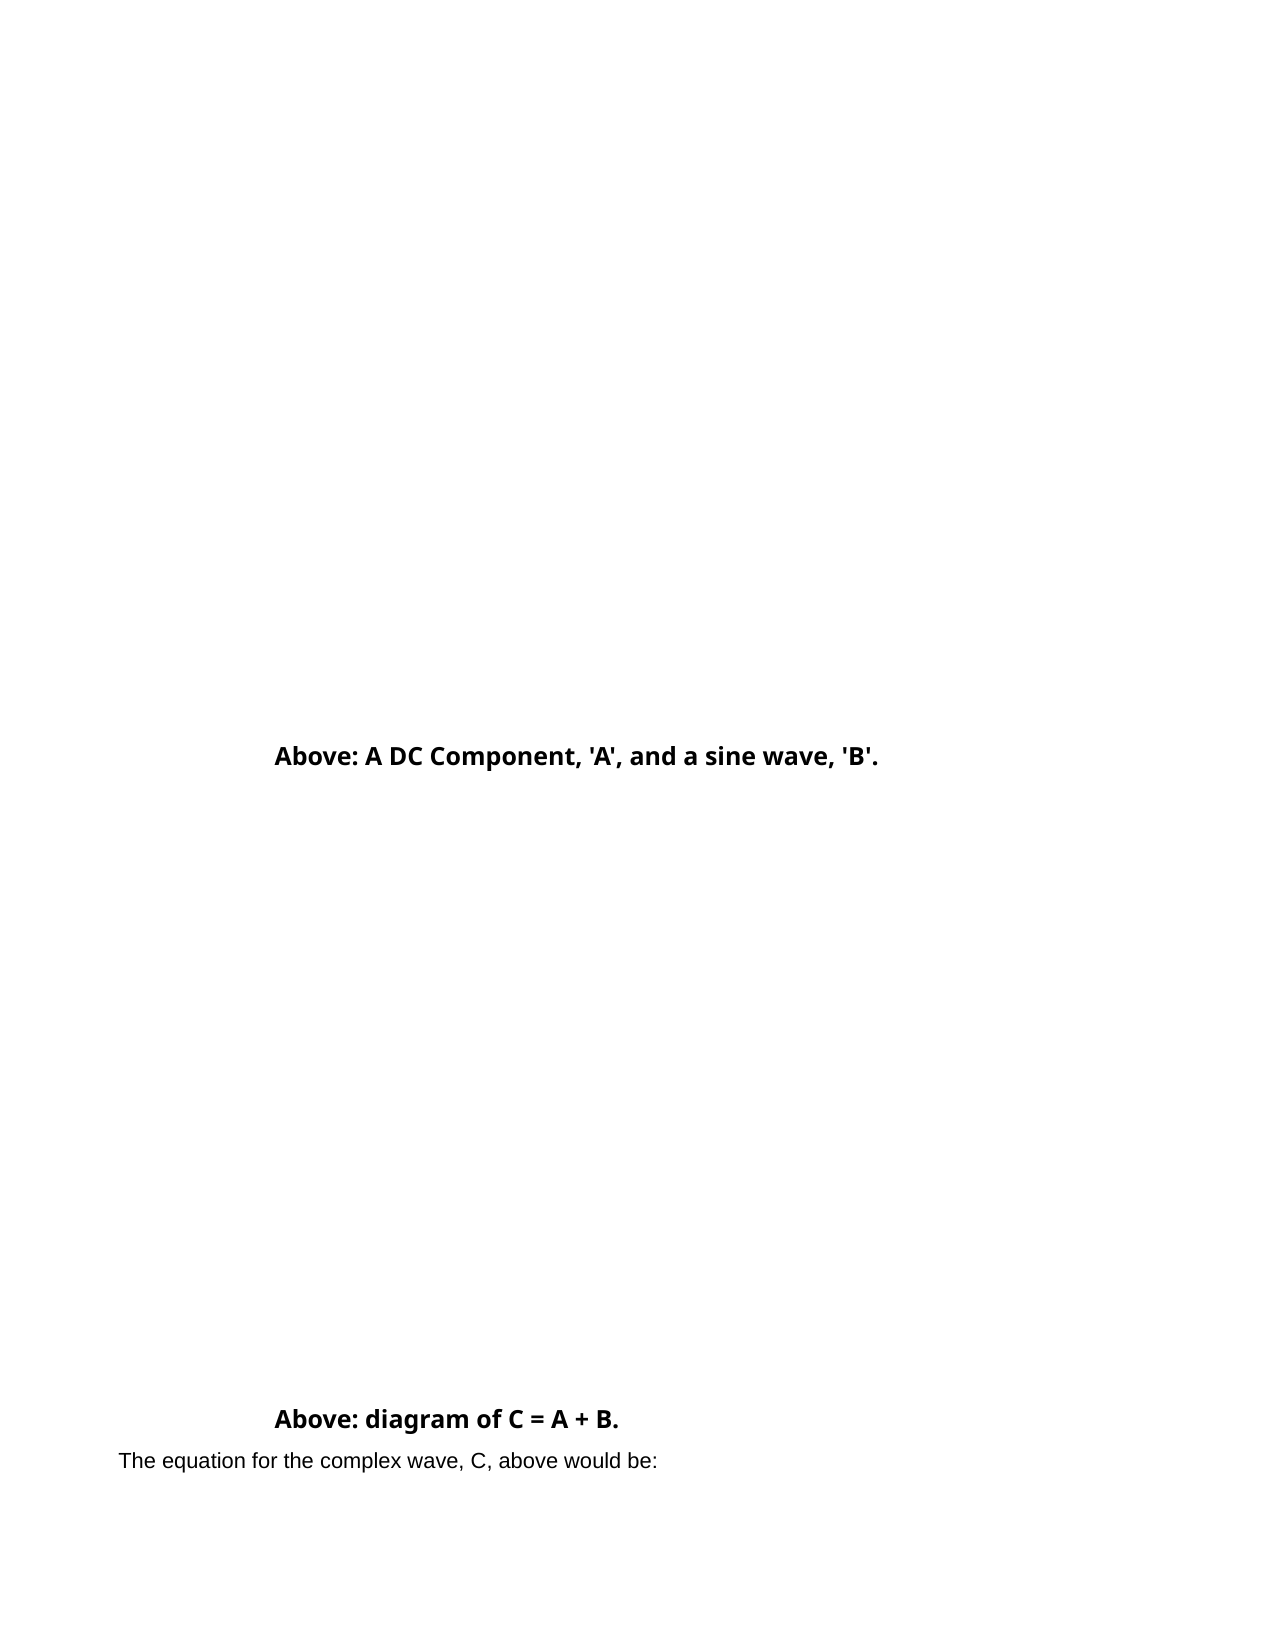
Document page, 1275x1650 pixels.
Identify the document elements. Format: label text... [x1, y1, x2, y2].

subtitle Above: A DC Component, 'A', and a sine wave, 'B'. [274, 739, 1157, 773]
subtitle Above: diagram of C = A + B. [274, 1402, 1157, 1436]
text The equation for the complex wave, C, above would be: [118, 1448, 1157, 1473]
